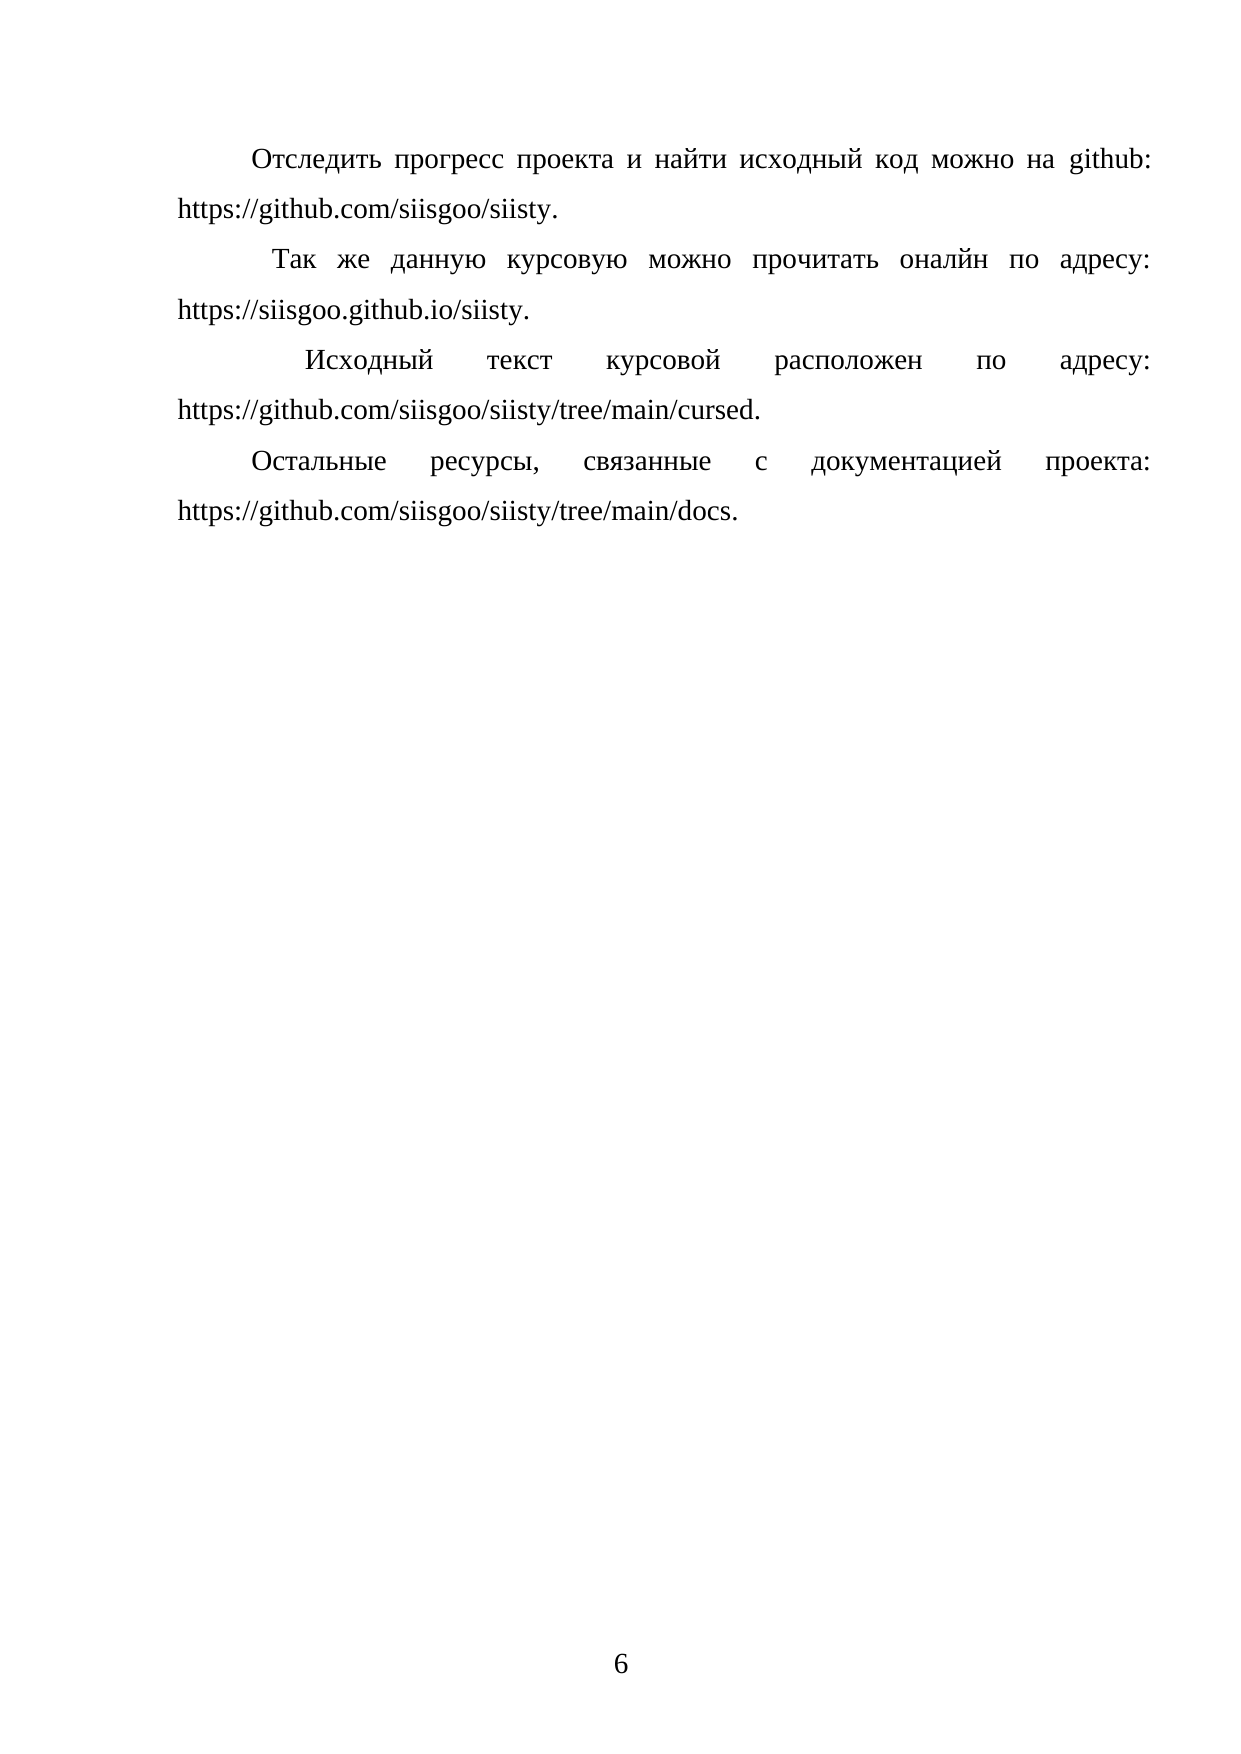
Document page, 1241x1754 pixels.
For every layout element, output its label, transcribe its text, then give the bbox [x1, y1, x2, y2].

text Отследить прогресс проекта и найти исходный код можно на github: https://github.com/siisgoo/siisty. [177, 141, 1152, 225]
text Так же данную курсовую можно прочитать оналйн по адресу: https://siisgoo.github.io/siisty. [177, 242, 1152, 325]
text Исходный текст курсовой расположен по адресу: https://github.com/siisgoo/siisty/tree/main/cursed. [177, 342, 1152, 426]
text Остальные ресурсы, связанные с документацией проекта: https://github.com/siisgoo/siisty/tree/main/docs. [177, 443, 1152, 527]
